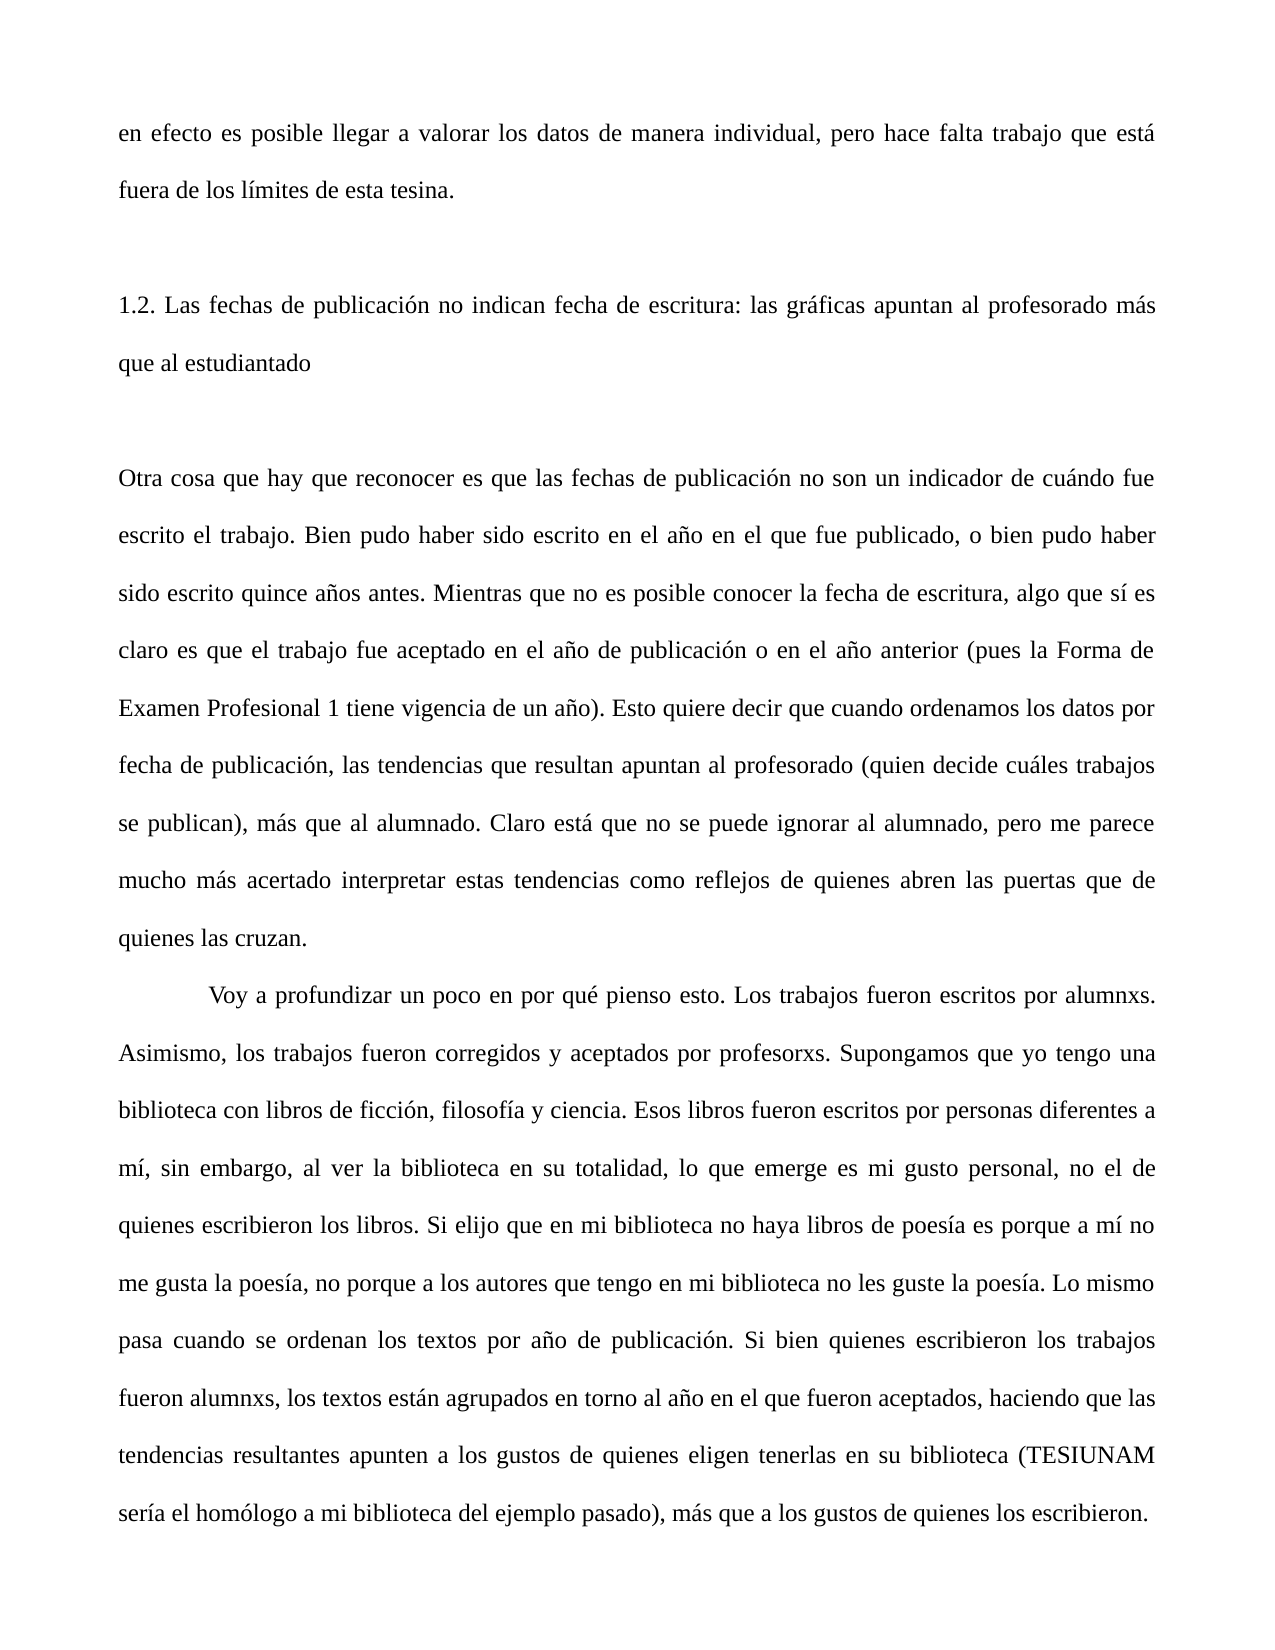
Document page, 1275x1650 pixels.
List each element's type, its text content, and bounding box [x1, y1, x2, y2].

text Otra cosa que hay que reconocer es que las fechas de publicación no son un indicador de cuándo fue escrito el trabajo. Bien pudo haber sido escrito en el año en el que fue publicado, o bien pudo haber sido escrito quince años antes. Mientras que no es posible conocer la fecha de escritura, algo que sí es claro es que el trabajo fue aceptado en el año de publicación o en el año anterior (pues la Forma de Examen Profesional 1 tiene vigencia de un año). Esto quiere decir que cuando ordenamos los datos por fecha de publicación, las tendencias que resultan apuntan al profesorado (quien decide cuáles trabajos se publican), más que al alumnado. Claro está que no se puede ignorar al alumnado, pero me parece mucho más acertado interpretar estas tendencias como reflejos de quienes abren las puertas que de quienes las cruzan. [118, 463, 1157, 952]
text Voy a profundizar un poco en por qué pienso esto. Los trabajos fueron escritos por alumnxs. Asimismo, los trabajos fueron corregidos y aceptados por profesorxs. Supongamos que yo tengo una biblioteca con libros de ficción, filosofía y ciencia. Esos libros fueron escritos por personas diferentes a mí, sin embargo, al ver la biblioteca en su totalidad, lo que emerge es mi gusto personal, no el de quienes escribieron los libros. Si elijo que en mi biblioteca no haya libros de poesía es porque a mí no me gusta la poesía, no porque a los autores que tengo en mi biblioteca no les guste la poesía. Lo mismo pasa cuando se ordenan los textos por año de publicación. Si bien quienes escribieron los trabajos fueron alumnxs, los textos están agrupados en torno al año en el que fueron aceptados, haciendo que las tendencias resultantes apunten a los gustos de quienes eligen tenerlas en su biblioteca (TESIUNAM sería el homólogo a mi biblioteca del ejemplo pasado), más que a los gustos de quienes los escribieron. [118, 981, 1157, 1527]
text 1.2. Las fechas de publicación no indican fecha de escritura: las gráficas apuntan al profesorado más que al estudiantado [118, 291, 1157, 377]
text en efecto es posible llegar a valorar los datos de manera individual, pero hace falta trabajo que está fuera de los límites de esta tesina. [118, 118, 1157, 204]
